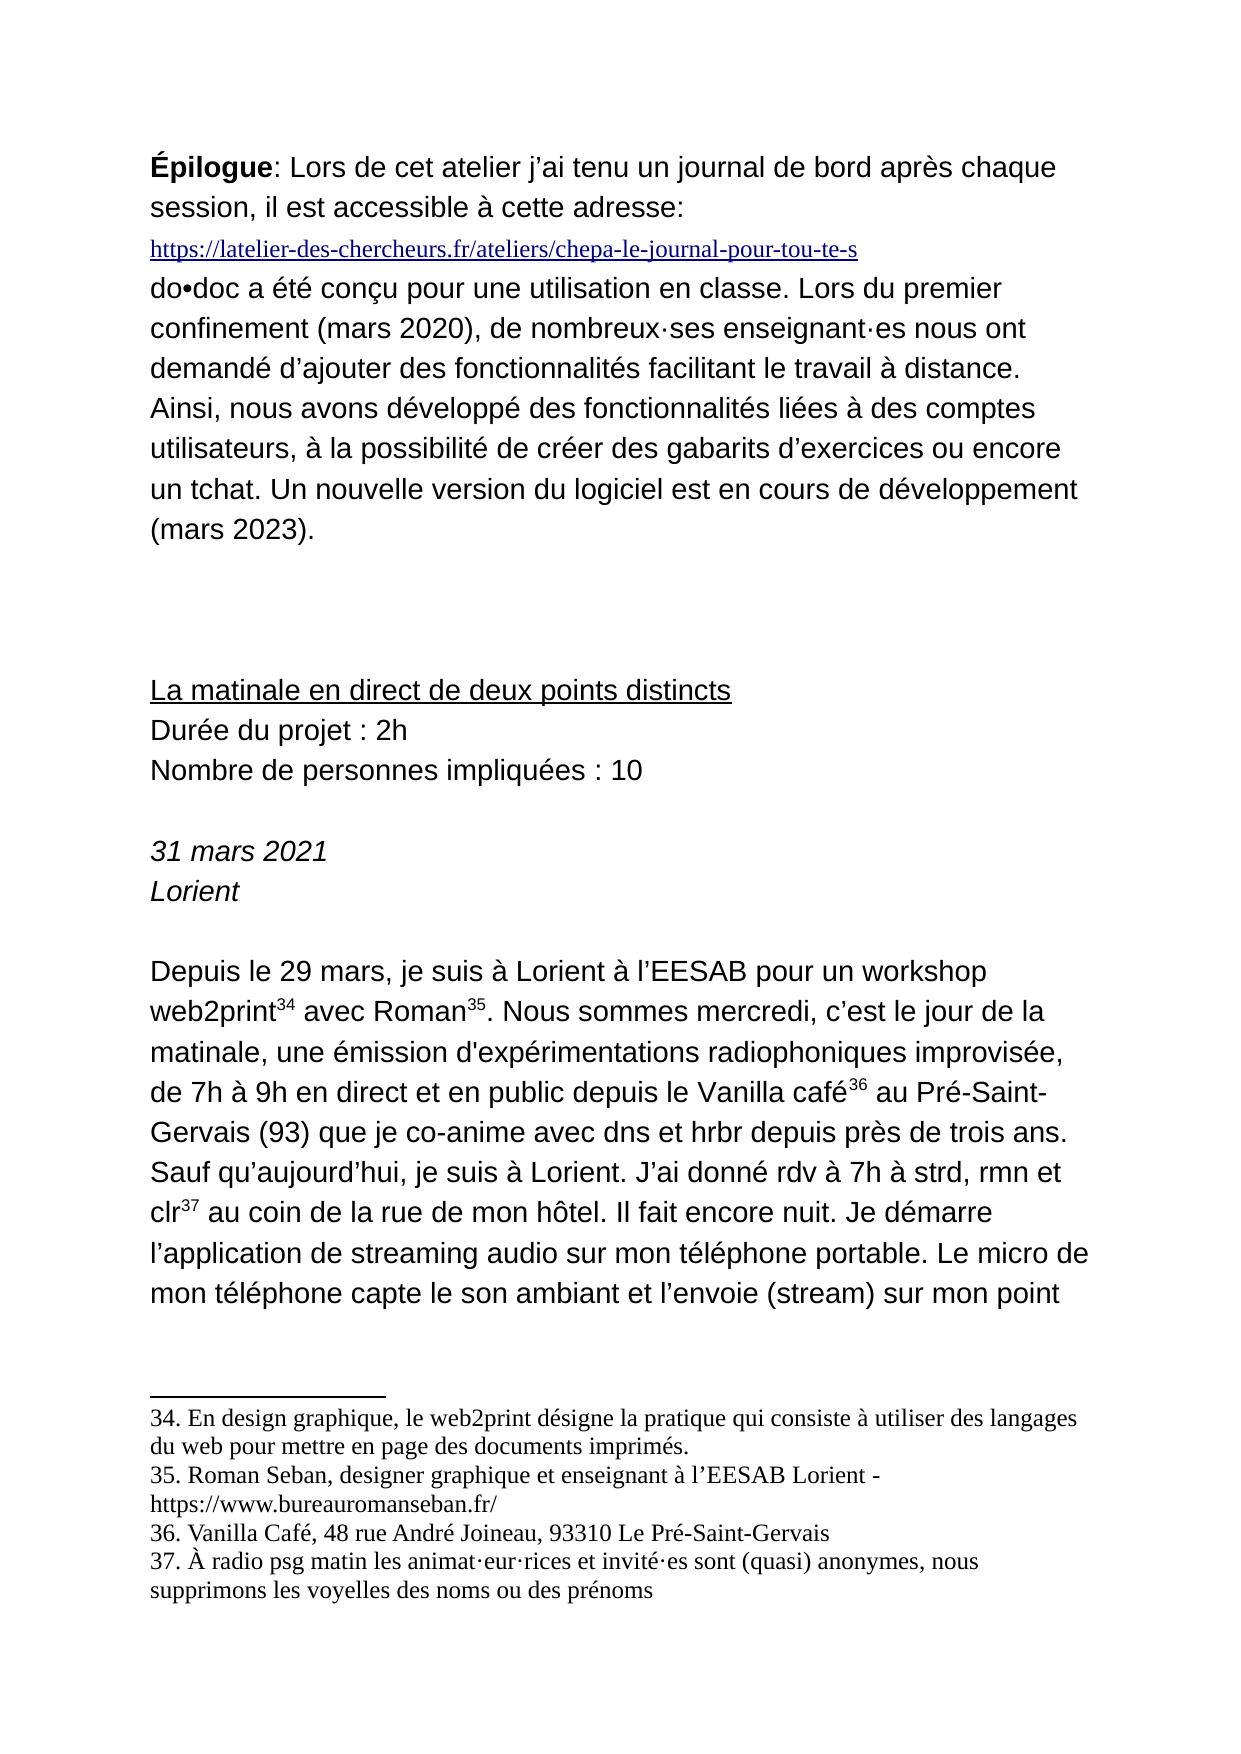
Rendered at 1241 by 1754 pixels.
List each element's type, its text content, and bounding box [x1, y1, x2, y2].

text Nombre de personnes impliquées : 10 [150, 753, 1090, 787]
text . Roman Seban, designer graphique et enseignant à l’EESAB Lorient - https://www.bureauromanseban.fr/ [150, 1460, 1090, 1518]
text La matinale en direct de deux points distincts [150, 673, 1090, 706]
text 31 mars 2021 [150, 833, 1090, 867]
text Épilogue: Lors de cet atelier j’ai tenu un journal de bord après chaque session, il est accessible à cette adresse: https://latelier-des-chercheurs.fr/ateliers/chepa-le-journal-pour-tou-te-s do•doc a été conçu pour une utilisation en classe. Lors du premier confinement (mars 2020), de nombreux·ses enseignant·es nous ont demandé d’ajouter des fonctionnalités facilitant le travail à distance. Ainsi, nous avons développé des fonctionnalités liées à des comptes utilisateurs, à la possibilité de créer des gabarits d’exercices ou encore un tchat. Un nouvelle version du logiciel est en cours de développement (mars 2023). [150, 150, 1090, 545]
text . À radio psg matin les animat·eur·rices et invité·es sont (quasi) anonymes, nous supprimons les voyelles des noms ou des prénoms [150, 1546, 1090, 1604]
text . En design graphique, le web2print désigne la pratique qui consiste à utiliser des langages du web pour mettre en page des documents imprimés. [150, 1403, 1090, 1460]
text Depuis le 29 mars, je suis à Lorient à l’EESAB pour un workshop web2print avec Roman. Nous sommes mercredi, c’est le jour de la matinale, une émission d'expérimentations radiophoniques improvisée, de 7h à 9h en direct et en public depuis le Vanilla café au Pré-Saint-Gervais (93) que je co-anime avec dns et hrbr depuis près de trois ans. Sauf qu’aujourd’hui, je suis à Lorient. J’ai donné rdv à 7h à strd, rmn et clr au coin de la rue de mon hôtel. Il fait encore nuit. Je démarre l’application de streaming audio sur mon téléphone portable. Le micro de mon téléphone capte le son ambiant et l’envoie (stream) sur mon point [150, 954, 1090, 1309]
text Lorient [150, 874, 1090, 907]
text Durée du projet : 2h [150, 713, 1090, 746]
text . Vanilla Café, 48 rue André Joineau, 93310 Le Pré-Saint-Gervais [150, 1518, 1090, 1546]
